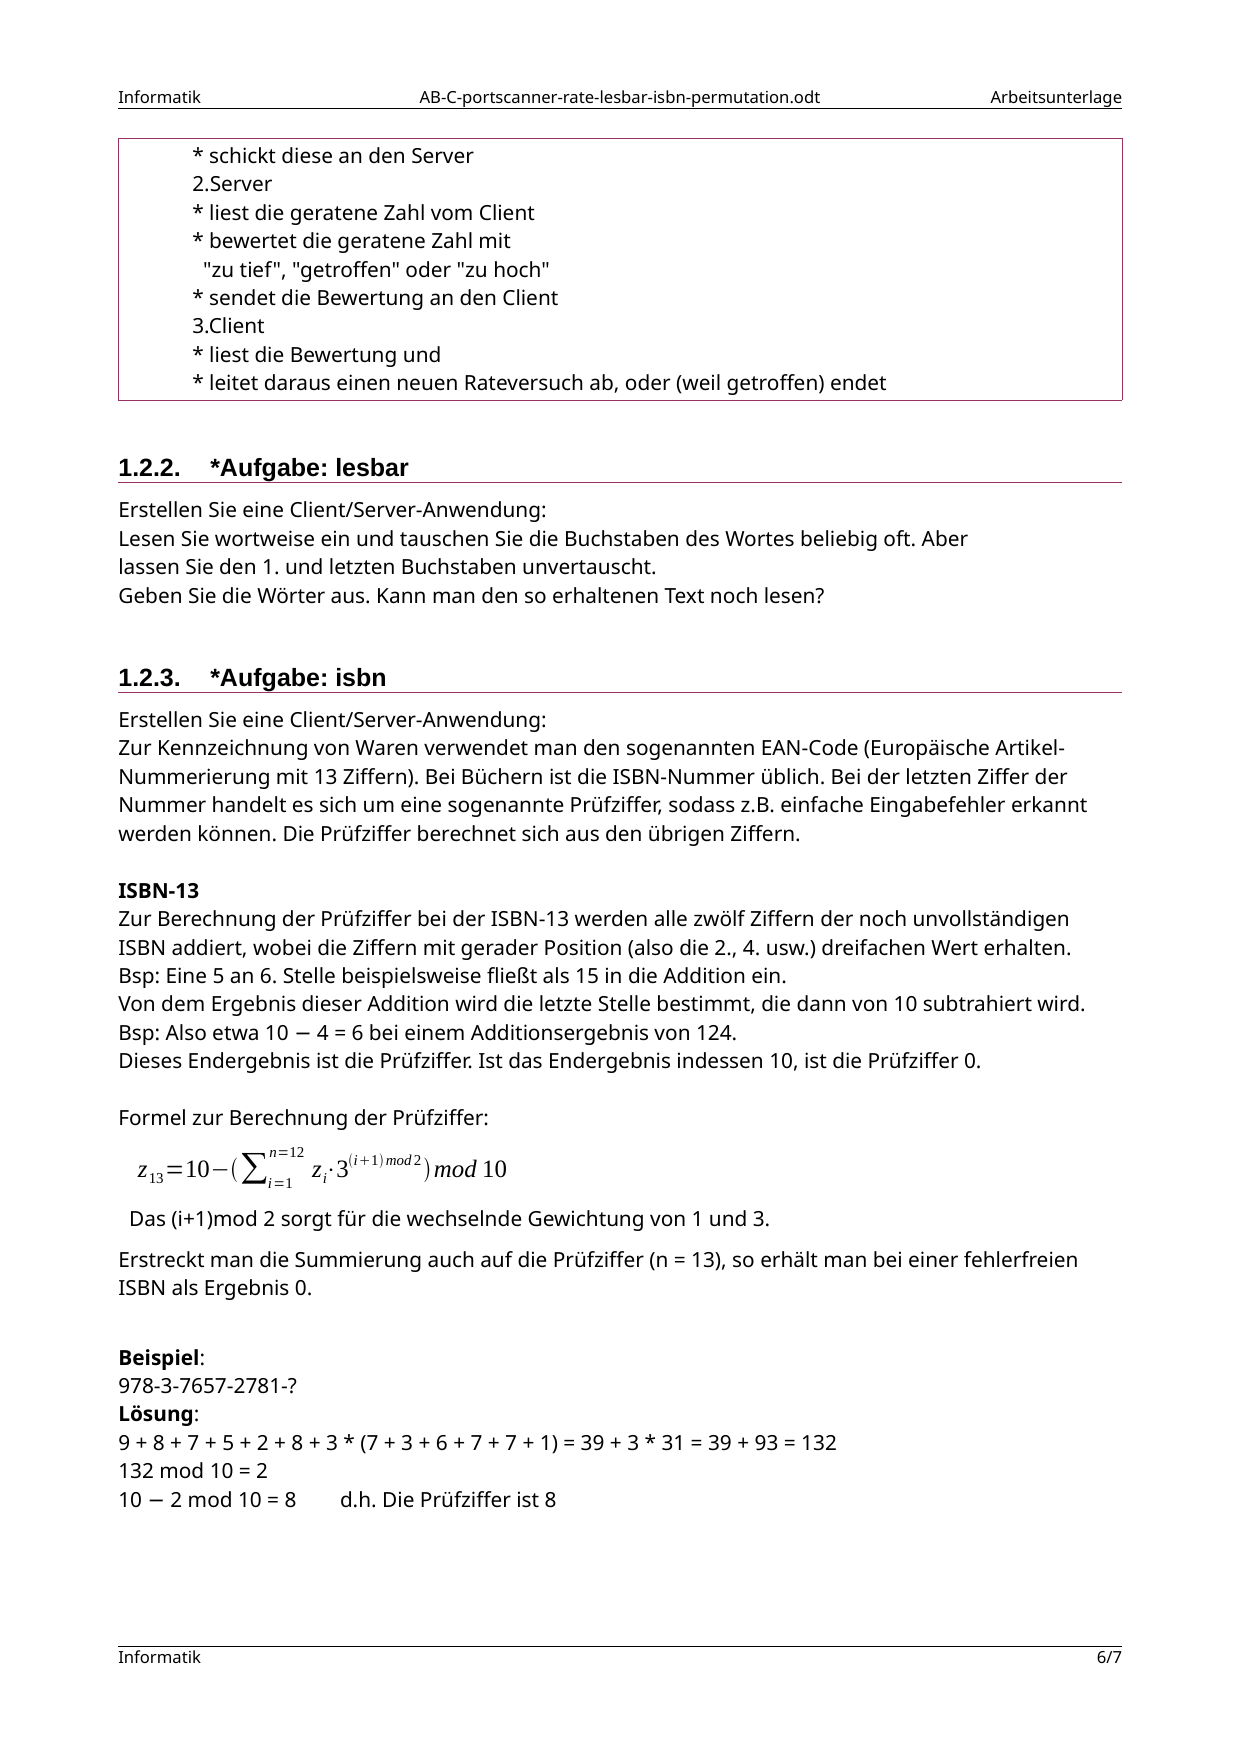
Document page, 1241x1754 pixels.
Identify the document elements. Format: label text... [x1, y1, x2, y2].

text * schickt diese an den Server [119, 139, 1122, 166]
text * bewertet die geratene Zahl mit [119, 223, 1122, 252]
text 3.Client [119, 308, 1122, 337]
text ISBN-13 Zur Berechnung der Prüfziffer bei der ISBN-13 werden alle zwölf Ziffern der noch unvollständigen ISBN addiert, wobei die Ziffern mit gerader Position (also die 2., 4. usw.) dreifachen Wert erhalten. Bsp: Eine 5 an 6. Stelle beispielsweise fließt als 15 in die Addition ein. Von dem Ergebnis dieser Addition wird die letzte Stelle bestimmt, die dann von 10 subtrahiert wird. Bsp: Also etwa 10 − 4 = 6 bei einem Additionsergebnis von 124. Dieses Endergebnis ist die Prüfziffer. Ist das Endergebnis indessen 10, ist die Prüfziffer 0. [118, 876, 1122, 1075]
text Zur Kennzeichnung von Waren verwendet man den sogenannten EAN-Code (Europäische Artikel-Nummerierung mit 13 Ziffern). Bei Büchern ist die ISBN-Nummer üblich. Bei der letzten Ziffer der Nummer handelt es sich um eine sogenannte Prüfziffer, sodass z.B. einfache Eingabefehler erkannt werden können. Die Prüfziffer berechnet sich aus den übrigen Ziffern. [118, 733, 1122, 847]
text Erstellen Sie eine Client/Server-Anwendung: Lesen Sie wortweise ein und tauschen Sie die Buchstaben des Wortes beliebig oft. Aber [118, 496, 1122, 552]
text * sendet die Bewertung an den Client [119, 280, 1122, 308]
text "zu tief", "getroffen" oder "zu hoch" [119, 252, 1122, 280]
subtitle *Aufgabe: lesbar [118, 453, 1122, 482]
text Erstreckt man die Summierung auch auf die Prüfziffer (n = 13), so erhält man bei einer fehlerfreien ISBN als Ergebnis 0. [118, 1245, 1122, 1302]
text lassen Sie den 1. und letzten Buchstaben unvertauscht. [118, 552, 1122, 581]
text 978-3-7657-2781-? [118, 1371, 1122, 1399]
subtitle *Aufgabe: isbn [118, 663, 1122, 692]
text Formel zur Berechnung der Prüfziffer: [118, 1103, 1122, 1132]
text 132 mod 10 = 2 [118, 1456, 1122, 1485]
text * leitet daraus einen neuen Rateversuch ab, oder (weil getroffen) endet [119, 365, 1122, 400]
text Geben Sie die Wörter aus. Kann man den so erhaltenen Text noch lesen? [118, 581, 1122, 609]
text 2.Server [119, 166, 1122, 195]
text 10 − 2 mod 10 = 8 d.h. Die Prüfziffer ist 8 [118, 1485, 1122, 1513]
text Erstellen Sie eine Client/Server-Anwendung: [118, 705, 1122, 733]
text * liest die Bewertung und [119, 337, 1122, 365]
text * liest die geratene Zahl vom Client [119, 195, 1122, 223]
text 9 + 8 + 7 + 5 + 2 + 8 + 3 * (7 + 3 + 6 + 7 + 7 + 1) = 39 + 3 * 31 = 39 + 93 = 132 [118, 1428, 1122, 1456]
text Beispiel: [118, 1343, 1122, 1371]
text Lösung: [118, 1399, 1122, 1428]
text Das (i+1)mod 2 sorgt für die wechselnde Gewichtung von 1 und 3. [118, 1204, 1122, 1232]
